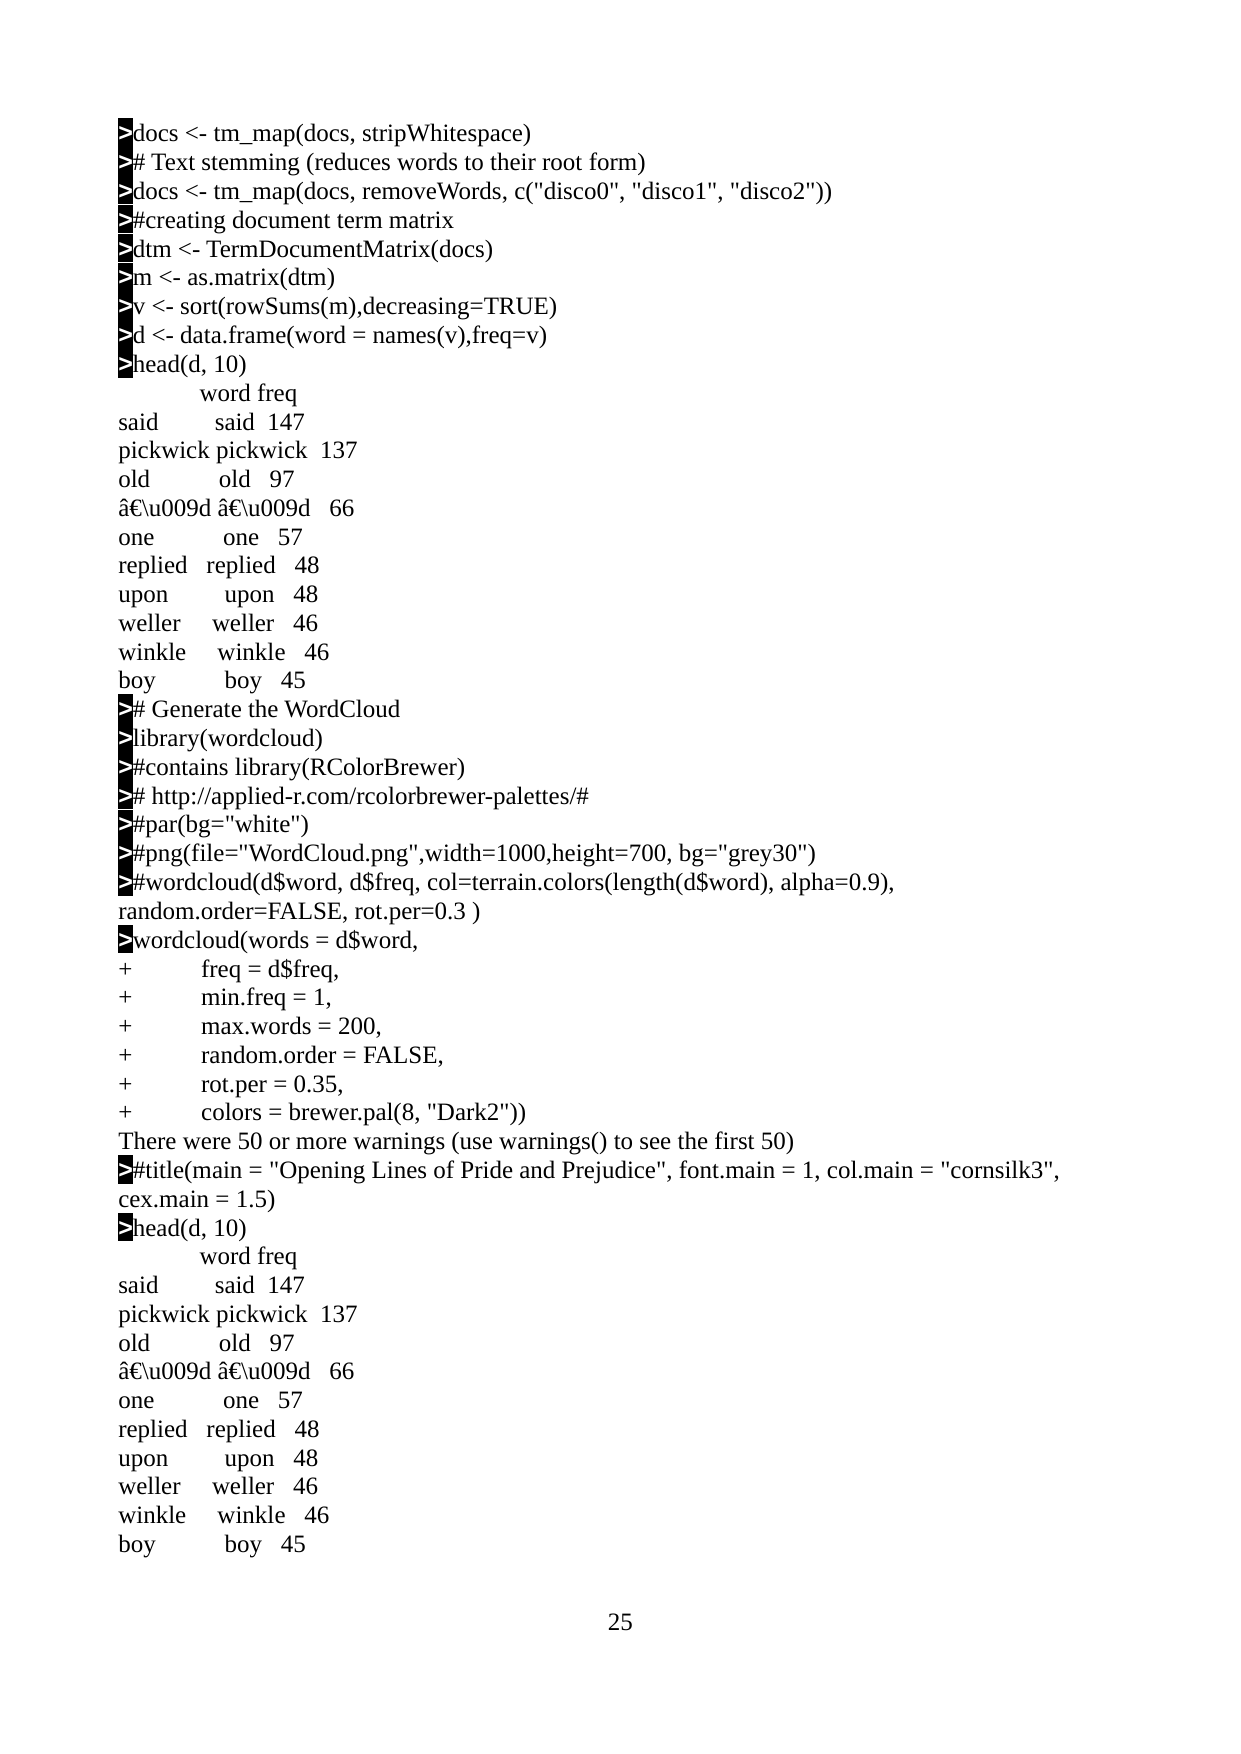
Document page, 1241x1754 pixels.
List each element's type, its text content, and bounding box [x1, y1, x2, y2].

text >#title(main = "Opening Lines of Pride and Prejudice", font.main = 1, col.main = "cornsilk3", cex.main = 1.5) [118, 1155, 1122, 1212]
text old old 97 [118, 1328, 1122, 1356]
text >docs <- tm_map(docs, removeWords, c("disco0", "disco1", "disco2")) [118, 176, 1122, 205]
text ># http://applied-r.com/rcolorbrewer-palettes/# [118, 781, 1122, 809]
text >v <- sort(rowSums(m),decreasing=TRUE) [118, 291, 1122, 320]
text >m <- as.matrix(dtm) [118, 262, 1122, 291]
text >d <- data.frame(word = names(v),freq=v) [118, 320, 1122, 349]
text >#par(bg="white") [118, 809, 1122, 838]
text replied replied 48 [118, 1414, 1122, 1443]
text >#creating document term matrix [118, 205, 1122, 233]
text boy boy 45 [118, 665, 1122, 694]
text + rot.per = 0.35, [118, 1069, 1122, 1097]
text one one 57 [118, 522, 1122, 550]
text weller weller 46 [118, 608, 1122, 637]
text >head(d, 10) [118, 349, 1122, 378]
text ># Generate the WordCloud [118, 694, 1122, 723]
text >#contains library(RColorBrewer) [118, 752, 1122, 781]
text >#wordcloud(d$word, d$freq, col=terrain.colors(length(d$word), alpha=0.9), random.order=FALSE, rot.per=0.3 ) [118, 867, 1122, 925]
text one one 57 [118, 1385, 1122, 1414]
text word freq [118, 1241, 1122, 1270]
text said said 147 [118, 1270, 1122, 1299]
text replied replied 48 [118, 550, 1122, 579]
text ># Text stemming (reduces words to their root form) [118, 147, 1122, 176]
text boy boy 45 [118, 1529, 1122, 1558]
text old old 97 [118, 464, 1122, 493]
text + random.order = FALSE, [118, 1040, 1122, 1069]
text There were 50 or more warnings (use warnings() to see the first 50) [118, 1126, 1122, 1155]
text >dtm <- TermDocumentMatrix(docs) [118, 233, 1122, 262]
text >wordcloud(words = d$word, [118, 925, 1122, 954]
text + colors = brewer.pal(8, "Dark2")) [118, 1097, 1122, 1126]
text â€\u009d â€\u009d 66 [118, 1356, 1122, 1385]
text pickwick pickwick 137 [118, 435, 1122, 464]
text word freq [118, 378, 1122, 407]
text >#png(file="WordCloud.png",width=1000,height=700, bg="grey30") [118, 838, 1122, 867]
text said said 147 [118, 407, 1122, 435]
text pickwick pickwick 137 [118, 1299, 1122, 1328]
text weller weller 46 [118, 1471, 1122, 1500]
text + max.words = 200, [118, 1011, 1122, 1040]
text + min.freq = 1, [118, 982, 1122, 1011]
text upon upon 48 [118, 579, 1122, 608]
text >head(d, 10) [118, 1212, 1122, 1241]
text winkle winkle 46 [118, 1500, 1122, 1529]
text winkle winkle 46 [118, 637, 1122, 665]
text â€\u009d â€\u009d 66 [118, 493, 1122, 522]
text >library(wordcloud) [118, 723, 1122, 752]
text upon upon 48 [118, 1443, 1122, 1471]
text >docs <- tm_map(docs, stripWhitespace) [118, 118, 1122, 147]
text + freq = d$freq, [118, 954, 1122, 982]
